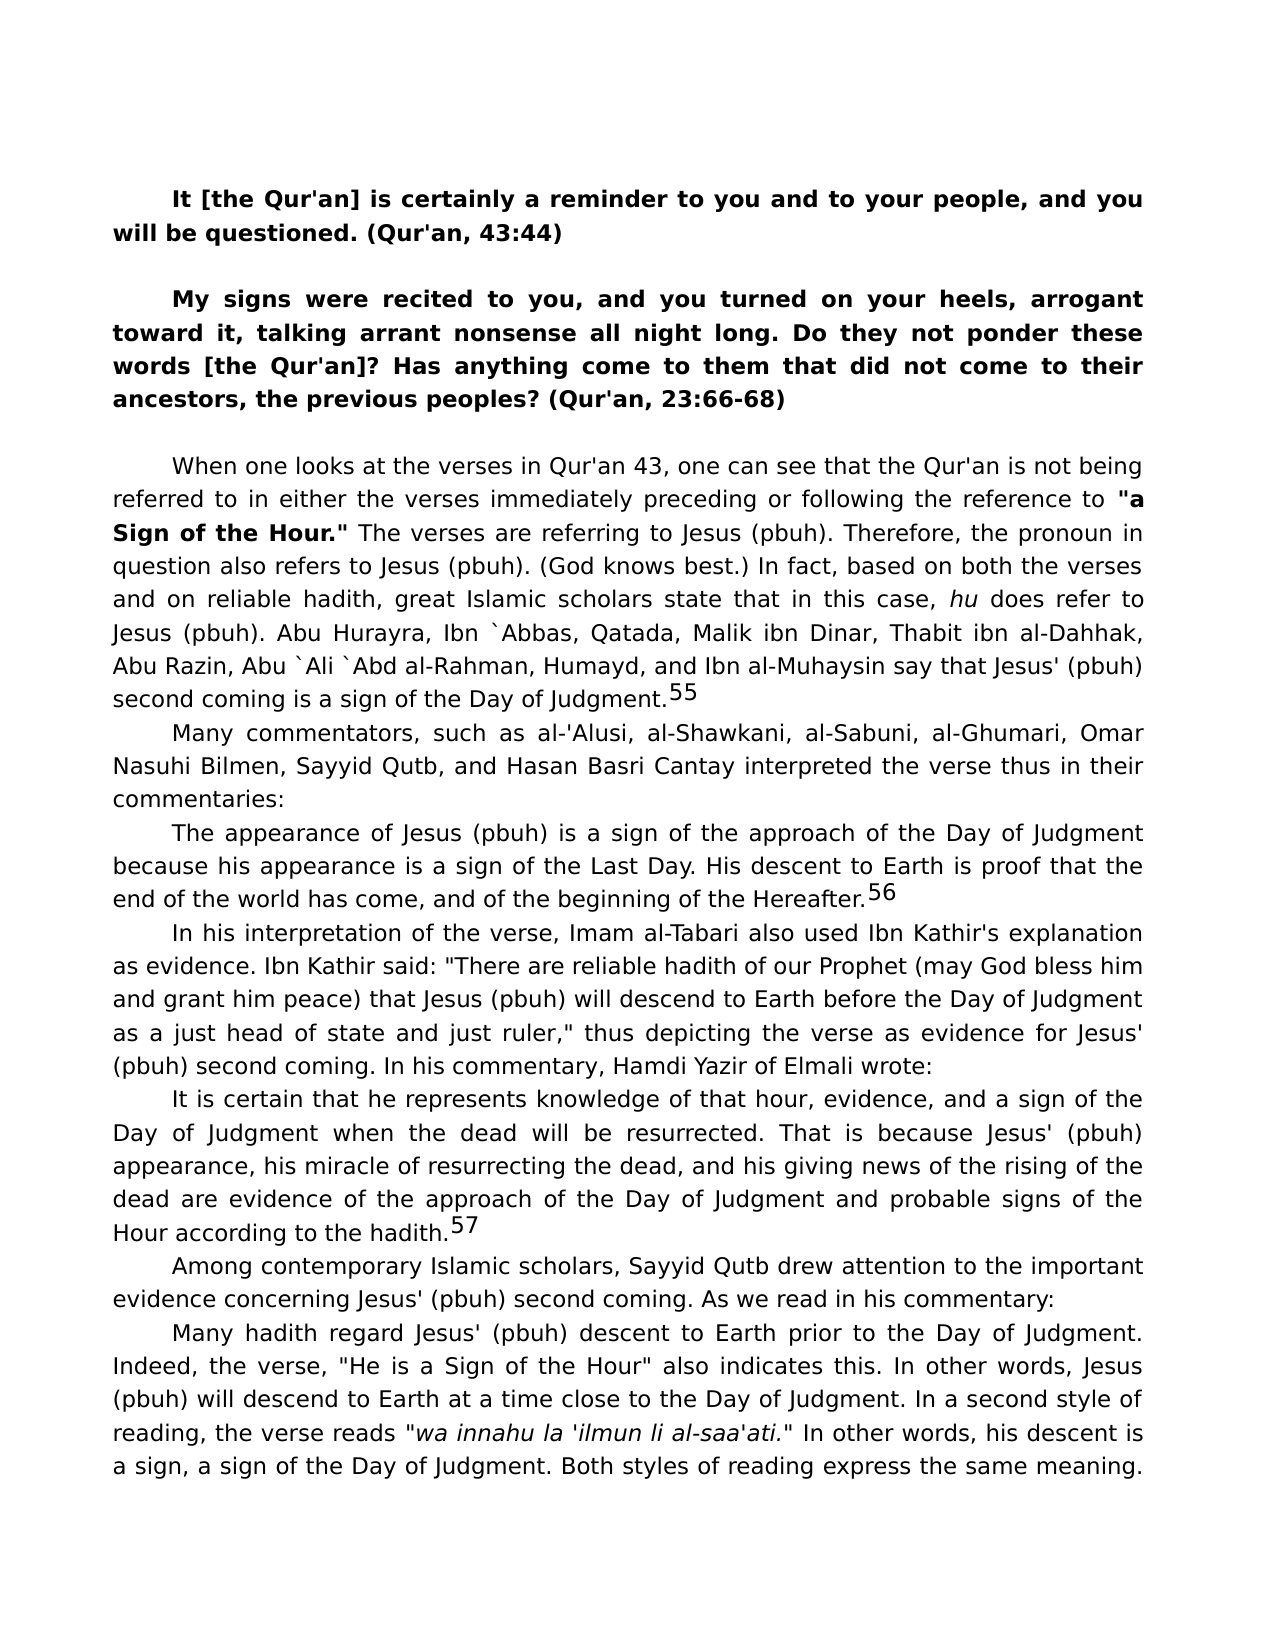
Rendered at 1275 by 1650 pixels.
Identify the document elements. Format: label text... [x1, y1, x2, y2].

text Many hadith regard Jesus' (pbuh) descent to Earth prior to the Day of Judgment. Indeed, the verse, "He is a Sign of the Hour" also indicates this. In other words, Jesus (pbuh) will descend to Earth at a time close to the Day of Judgment. In a second style of reading, the verse reads "wa innahu la 'ilmun li al-saa'ati." In other words, his descent is a sign, a sign of the Day of Judgment. Both styles of reading express the same meaning. [112, 1314, 1145, 1481]
text Many commentators, such as al-'Alusi, al-Shawkani, al-Sabuni, al-Ghumari, Omar Nasuhi Bilmen, Sayyid Qutb, and Hasan Basri Cantay interpreted the verse thus in their commentaries: [112, 714, 1145, 814]
text Among contemporary Islamic scholars, Sayyid Qutb drew attention to the important evidence concerning Jesus' (pbuh) second coming. As we read in his commentary: [112, 1248, 1145, 1314]
text It [the Qur'an] is certainly a reminder to you and to your people, and you will be questioned. (Qur'an, 43:44) [112, 181, 1145, 248]
text In his interpretation of the verse, Imam al-Tabari also used Ibn Kathir's explanation as evidence. Ibn Kathir said: "There are reliable hadith of our Prophet (may God bless him and grant him peace) that Jesus (pbuh) will descend to Earth before the Day of Judgment as a just head of state and just ruler," thus depicting the verse as evidence for Jesus' (pbuh) second coming. In his commentary, Hamdi Yazir of Elmali wrote: [112, 914, 1145, 1081]
text My signs were recited to you, and you turned on your heels, arrogant toward it, talking arrant nonsense all night long. Do they not ponder these words [the Qur'an]? Has anything come to them that did not come to their ancestors, the previous peoples? (Qur'an, 23:66-68) [112, 281, 1145, 414]
text The appearance of Jesus (pbuh) is a sign of the approach of the Day of Judgment because his appearance is a sign of the Last Day. His descent to Earth is proof that the end of the world has come, and of the beginning of the Hereafter.56 [112, 814, 1145, 914]
text It is certain that he represents knowledge of that hour, evidence, and a sign of the Day of Judgment when the dead will be resurrected. That is because Jesus' (pbuh) appearance, his miracle of resurrecting the dead, and his giving news of the rising of the dead are evidence of the approach of the Day of Judgment and probable signs of the Hour according to the hadith.57 [112, 1081, 1145, 1248]
text When one looks at the verses in Qur'an 43, one can see that the Qur'an is not being referred to in either the verses immediately preceding or following the reference to "a Sign of the Hour." The verses are referring to Jesus (pbuh). Therefore, the pronoun in question also refers to Jesus (pbuh). (God knows best.) In fact, based on both the verses and on reliable hadith, great Islamic scholars state that in this case, hu does refer to Jesus (pbuh). Abu Hurayra, Ibn `Abbas, Qatada, Malik ibn Dinar, Thabit ibn al-Dahhak, Abu Razin, Abu `Ali `Abd al-Rahman, Humayd, and Ibn al-Muhaysin say that Jesus' (pbuh) second coming is a sign of the Day of Judgment.55 [112, 448, 1145, 714]
